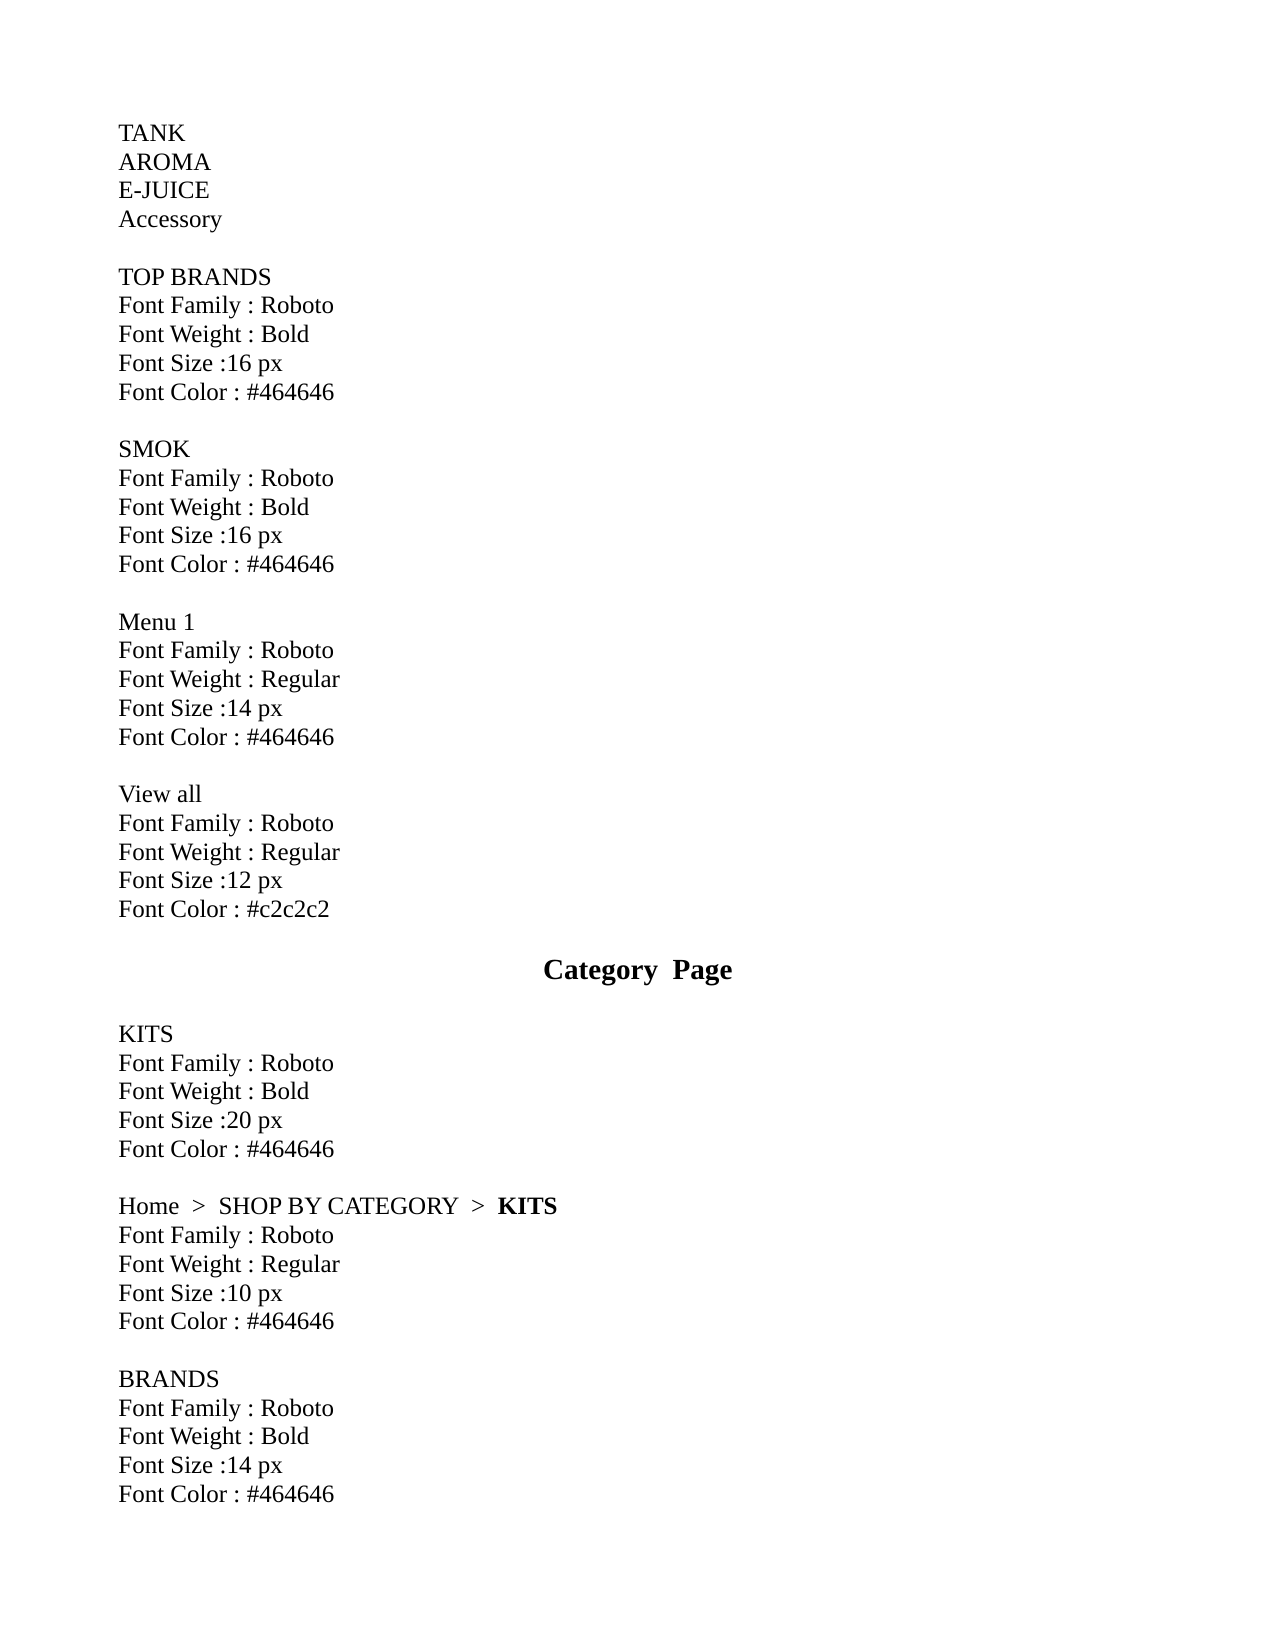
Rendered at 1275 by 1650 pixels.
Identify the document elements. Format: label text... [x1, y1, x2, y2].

text Font Family : Roboto Font Weight : Regular Font Size :10 px Font Color : #464646 [118, 1220, 1157, 1335]
text Font Family : Roboto Font Weight : Bold Font Size :20 px Font Color : #464646 [118, 1048, 1157, 1163]
text TANK [118, 118, 1157, 147]
text Font Family : Roboto Font Weight : Bold Font Size :14 px Font Color : #464646 [118, 1393, 1157, 1508]
text SMOK [118, 434, 1157, 463]
text Home > SHOP BY CATEGORY > KITS [118, 1191, 1157, 1220]
text Font Family : Roboto Font Weight : Regular Font Size :12 px Font Color : #c2c2c2 [118, 808, 1157, 923]
text Font Family : Roboto Font Weight : Bold Font Size :16 px Font Color : #464646 [118, 463, 1157, 578]
text Category Page [118, 952, 1157, 985]
text Font Family : Roboto Font Weight : Regular Font Size :14 px Font Color : #464646 [118, 636, 1157, 751]
text Accessory [118, 204, 1157, 233]
text TOP BRANDS [118, 262, 1157, 291]
text E-JUICE [118, 176, 1157, 204]
text Font Family : Roboto Font Weight : Bold Font Size :16 px Font Color : #464646 [118, 291, 1157, 406]
text BRANDS [118, 1364, 1157, 1393]
text Menu 1 [118, 607, 1157, 636]
text AROMA [118, 147, 1157, 176]
text KITS [118, 1019, 1157, 1048]
text View all [118, 779, 1157, 808]
